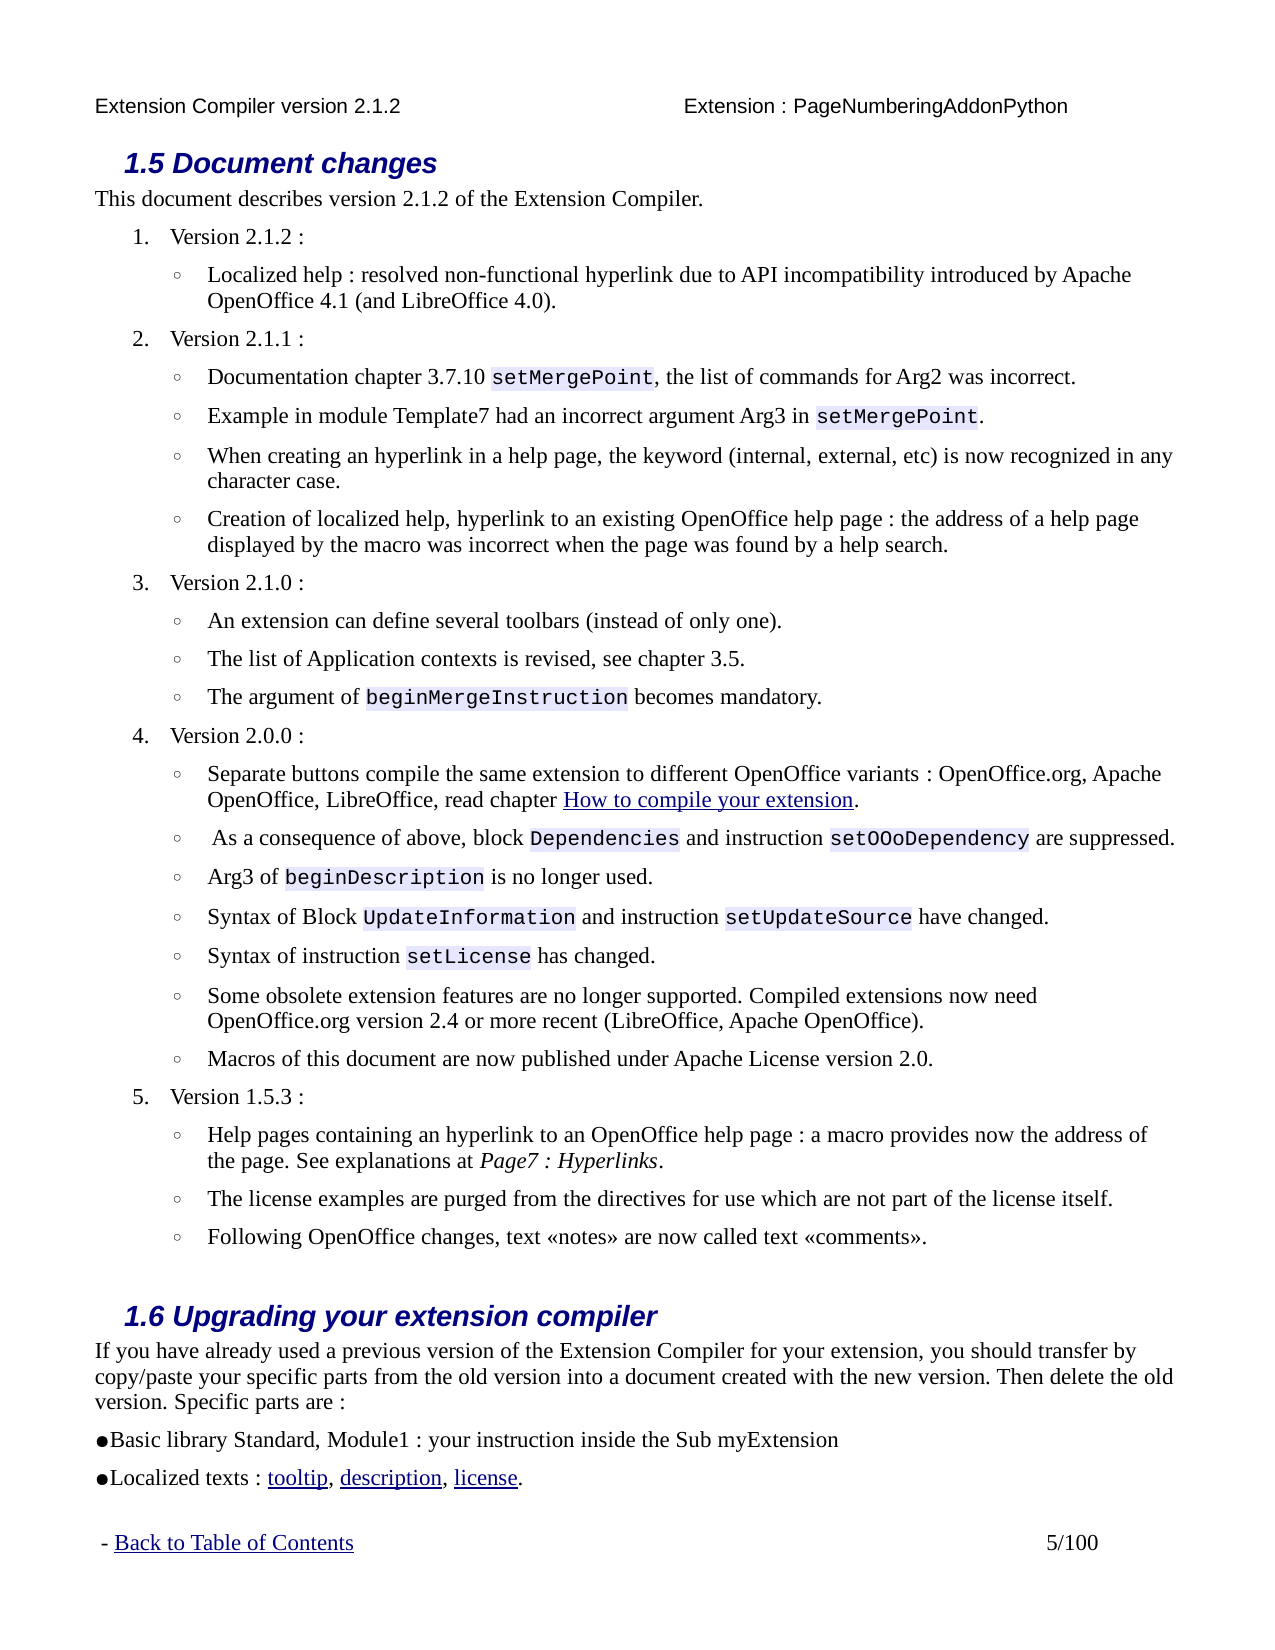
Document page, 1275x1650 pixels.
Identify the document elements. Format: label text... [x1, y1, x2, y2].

list Version 1.5.3 : [132, 1084, 1181, 1110]
list As a consequence of above, block Dependencies and instruction setOOoDependency are suppressed. [169, 825, 1181, 852]
list Syntax of instruction setLicense has changed. [169, 943, 1181, 970]
list Separate buttons compile the same extension to different OpenOffice variants : OpenOffice.org, Apache OpenOffice, LibreOffice, read chapter How to compile your extension. [169, 761, 1181, 812]
list Some obsolete extension features are no longer supported. Compiled extensions now need OpenOffice.org version 2.4 or more recent (LibreOffice, Apache OpenOffice). [169, 983, 1181, 1034]
list Syntax of Block UpdateInformation and instruction setUpdateSource have changed. [169, 904, 1181, 931]
subtitle Document changes [124, 147, 1181, 180]
list Macros of this document are now published under Apache License version 2.0. [169, 1046, 1181, 1072]
list The license examples are purged from the directives for use which are not part of the license itself. [169, 1186, 1181, 1211]
text This document describes version 2.1.2 of the Extension Compiler. [94, 186, 1181, 211]
list Creation of localized help, hyperlink to an existing OpenOffice help page : the address of a help page displayed by the macro was incorrect when the page was found by a help search. [169, 506, 1181, 557]
list When creating an hyperlink in a help page, the keyword (internal, external, etc) is now recognized in any character case. [169, 442, 1181, 493]
list Localized texts : tooltip, description, license. [94, 1465, 1181, 1491]
list Version 2.1.2 : [132, 224, 1181, 249]
list Help pages containing an hyperlink to an OpenOffice help page : a macro provides now the address of the page. See explanations at Page7 : Hyperlinks. [169, 1122, 1181, 1173]
subtitle Upgrading your extension compiler [124, 1300, 1181, 1332]
list Localized help : resolved non-functional hyperlink due to API incompatibility introduced by Apache OpenOffice 4.1 (and LibreOffice 4.0). [169, 262, 1181, 313]
list The list of Application contexts is revised, see chapter 3.5. [169, 646, 1181, 671]
list Basic library Standard, Module1 : your instruction inside the Sub myExtension [94, 1427, 1181, 1453]
list Version 2.0.0 : [132, 723, 1181, 749]
list Example in module Template7 had an incorrect argument Arg3 in setMergePoint. [169, 403, 1181, 430]
list Following OpenOffice changes, text «notes» are now called text «comments». [169, 1224, 1181, 1249]
list Version 2.1.1 : [132, 326, 1181, 351]
list The argument of beginMergeInstruction becomes mandatory. [169, 684, 1181, 711]
list Arg3 of beginDescription is no longer used. [169, 864, 1181, 891]
list Documentation chapter 3.7.10 setMergePoint, the list of commands for Arg2 was incorrect. [169, 363, 1181, 391]
list Version 2.1.0 : [132, 569, 1181, 595]
list An extension can define several toolbars (instead of only one). [169, 608, 1181, 633]
text If you have already used a previous version of the Extension Compiler for your extension, you should transfer by copy/paste your specific parts from the old version into a document created with the new version. Then delete the old version. Specific parts are : [94, 1338, 1181, 1415]
